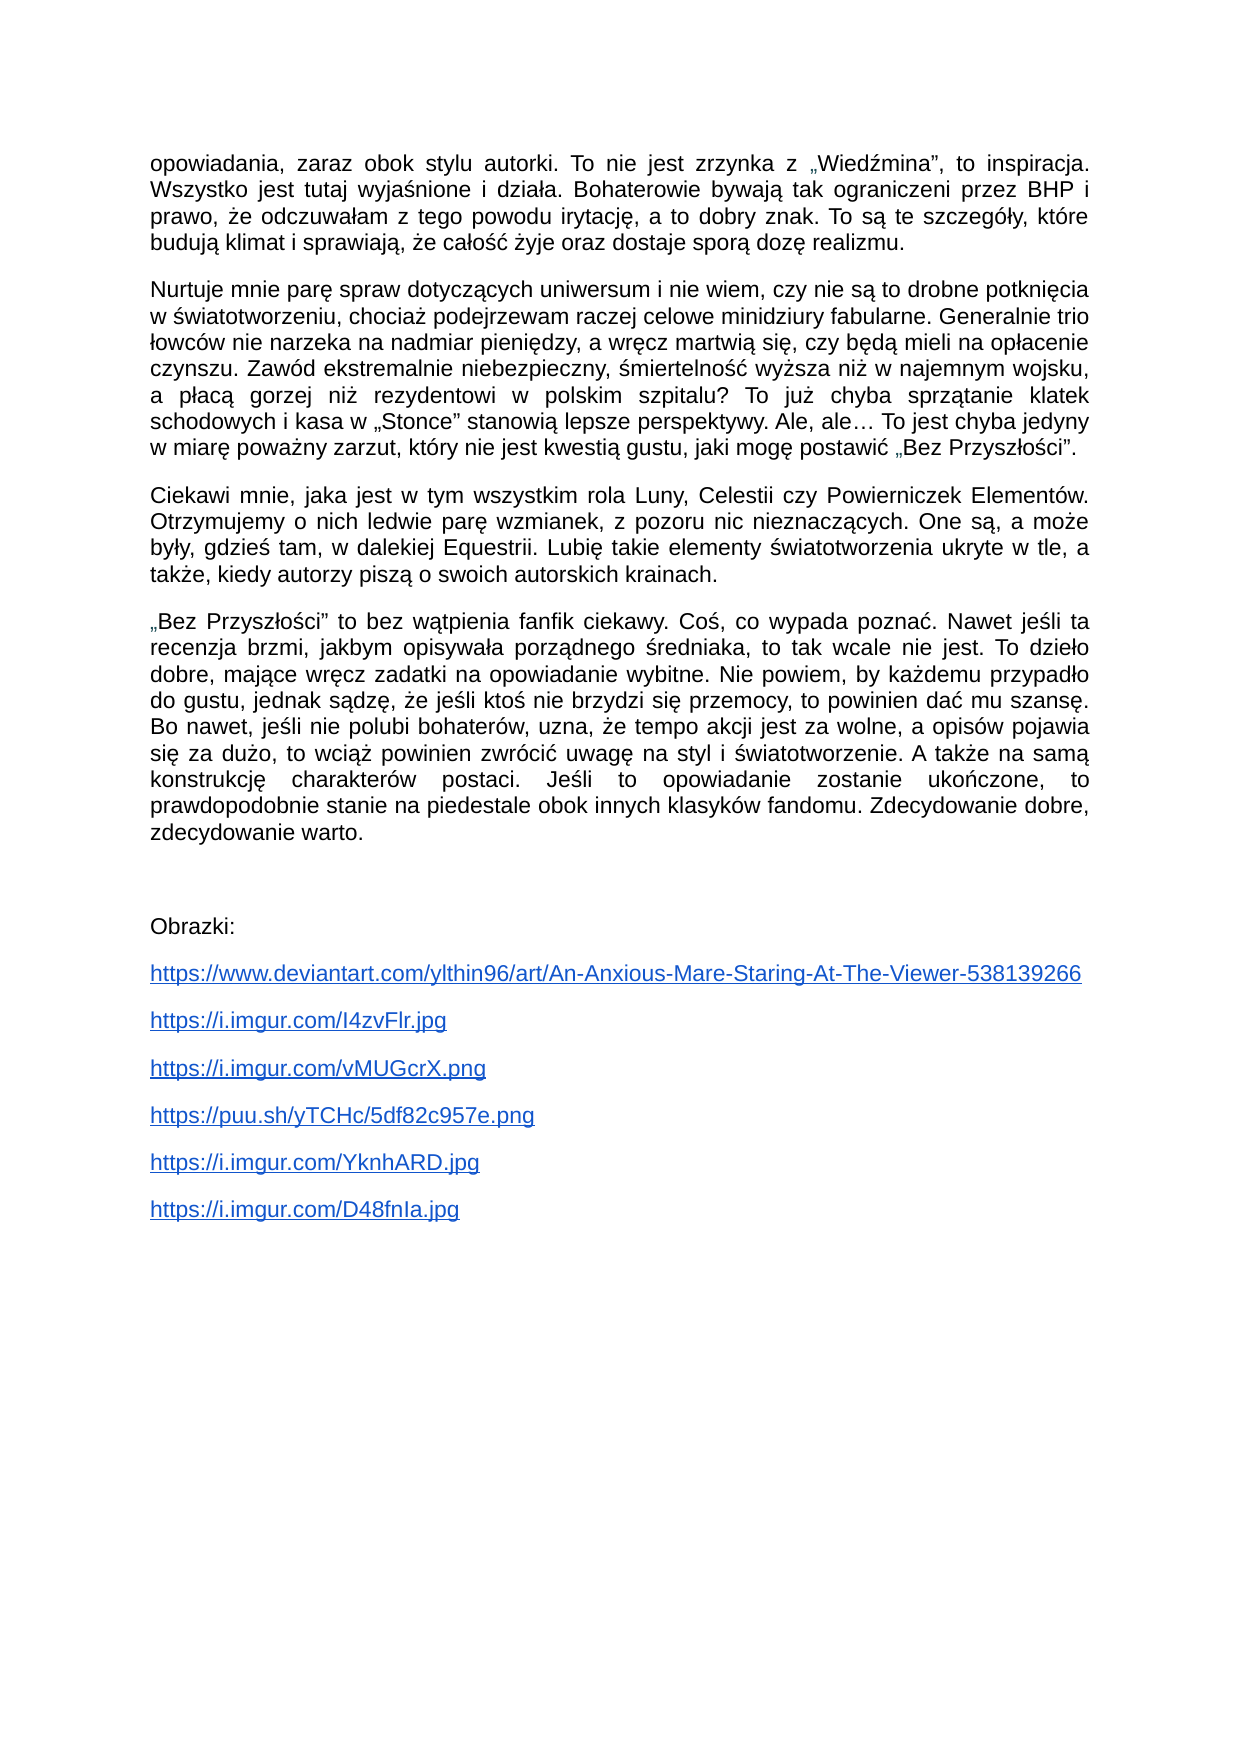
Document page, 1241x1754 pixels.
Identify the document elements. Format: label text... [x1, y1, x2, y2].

text https://puu.sh/yTCHc/5df82c957e.png [150, 1102, 1090, 1128]
text https://i.imgur.com/vMUGcrX.png [150, 1054, 1090, 1081]
text https://i.imgur.com/YknhARD.jpg [150, 1149, 1090, 1175]
text https://i.imgur.com/D48fnIa.jpg [150, 1196, 1090, 1222]
text Ciekawi mnie, jaka jest w tym wszystkim rola Luny, Celestii czy Powierniczek Elementów. Otrzymujemy o nich ledwie parę wzmianek, z pozoru nic nieznaczących. One są, a może były, gdzieś tam, w dalekiej Equestrii. Lubię takie elementy światotworzenia ukryte w tle, a także, kiedy autorzy piszą o swoich autorskich krainach. [150, 482, 1090, 587]
text https://www.deviantart.com/ylthin96/art/An-Anxious-Mare-Staring-At-The-Viewer-538139266 [150, 960, 1090, 987]
text Nurtuje mnie parę spraw dotyczących uniwersum i nie wiem, czy nie są to drobne potknięcia w światotworzeniu, chociaż podejrzewam raczej celowe minidziury fabularne. Generalnie trio łowców nie narzeka na nadmiar pieniędzy, a wręcz martwią się, czy będą mieli na opłacenie czynszu. Zawód ekstremalnie niebezpieczny, śmiertelność wyższa niż w najemnym wojsku, a płacą gorzej niż rezydentowi w polskim szpitalu? To już chyba sprzątanie klatek schodowych i kasa w „Stonce” stanowią lepsze perspektywy. Ale, ale… To jest chyba jedyny w miarę poważny zarzut, który nie jest kwestią gustu, jaki mogę postawić „Bez Przyszłości”. [150, 276, 1090, 461]
text opowiadania, zaraz obok stylu autorki. To nie jest zrzynka z „Wiedźmina”, to inspiracja. Wszystko jest tutaj wyjaśnione i działa. Bohaterowie bywają tak ograniczeni przez BHP i prawo, że odczuwałam z tego powodu irytację, a to dobry znak. To są te szczegóły, które budują klimat i sprawiają, że całość żyje oraz dostaje sporą dozę realizmu. [150, 150, 1090, 255]
text „Bez Przyszłości” to bez wątpienia fanfik ciekawy. Coś, co wypada poznać. Nawet jeśli ta recenzja brzmi, jakbym opisywała porządnego średniaka, to tak wcale nie jest. To dzieło dobre, mające wręcz zadatki na opowiadanie wybitne. Nie powiem, by każdemu przypadło do gustu, jednak sądzę, że jeśli ktoś nie brzydzi się przemocy, to powinien dać mu szansę. Bo nawet, jeśli nie polubi bohaterów, uzna, że tempo akcji jest za wolne, a opisów pojawia się za dużo, to wciąż powinien zwrócić uwagę na styl i światotworzenie. A także na samą konstrukcję charakterów postaci. Jeśli to opowiadanie zostanie ukończone, to prawdopodobnie stanie na piedestale obok innych klasyków fandomu. Zdecydowanie dobre, zdecydowanie warto. [150, 608, 1090, 845]
text Obrazki: [150, 913, 1090, 939]
text https://i.imgur.com/I4zvFlr.jpg [150, 1007, 1090, 1034]
